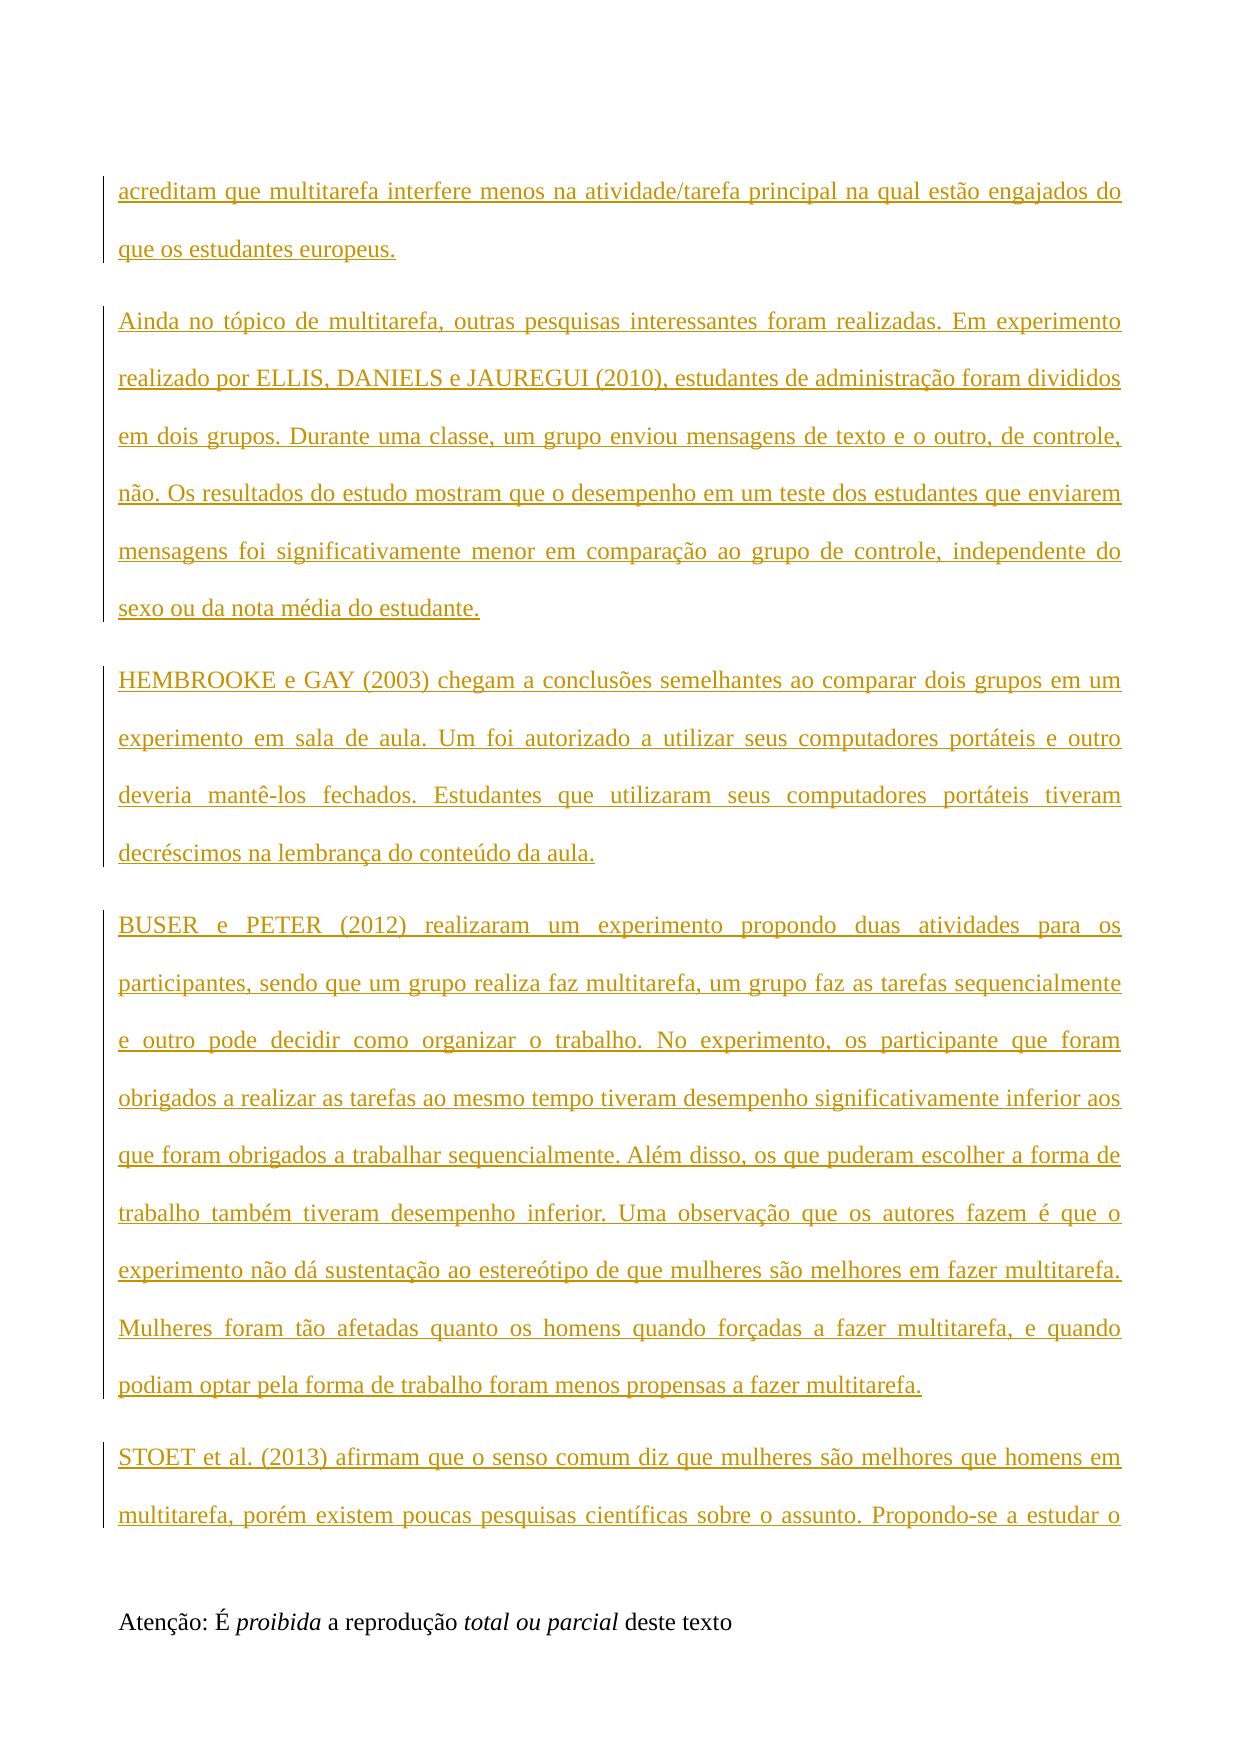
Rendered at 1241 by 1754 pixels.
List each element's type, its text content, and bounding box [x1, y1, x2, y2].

text experimento não dá sustentação ao estereótipo de que mulheres são melhores em fazer multitarefa. [118, 1224, 1122, 1280]
text podiam optar pela forma de trabalho foram menos propensas a fazer multitarefa. [118, 1339, 1122, 1399]
text mensagens foi significativamente menor em comparação ao grupo de controle, independente do [118, 505, 1122, 561]
text Mulheres foram tão afetadas quanto os homens quando forçadas a fazer multitarefa, e quando [118, 1282, 1122, 1338]
text realizado por ELLIS, DANIELS e JAUREGUI (2010), estudantes de administração foram divididos em dois grupos. Durante uma classe, um grupo enviou mensagens de texto e o outro, de controle, [118, 332, 1122, 446]
text experimento em sala de aula. Um foi autorizado a utilizar seus computadores portáteis e outro [118, 692, 1122, 748]
text e outro pode decidir como organizar o trabalho. No experimento, os participante que foram obrigados a realizar as tarefas ao mesmo tempo tiveram desempenho significativamente inferior aos [118, 994, 1122, 1108]
text que foram obrigados a trabalhar sequencialmente. Além disso, os que puderam escolher a forma de trabalho também tiveram desempenho inferior. Uma observação que os autores fazem é que o [118, 1109, 1122, 1223]
text decréscimos na lembrança do conteúdo da aula. [118, 807, 1122, 867]
text participantes, sendo que um grupo realiza faz multitarefa, um grupo faz as tarefas sequencialmente [118, 937, 1122, 993]
text HEMBROOKE e GAY (2003) chegam a conclusões semelhantes ao comparar dois grupos em um [118, 666, 1122, 691]
text não. Os resultados do estudo mostram que o desempenho em um teste dos estudantes que enviarem [118, 447, 1122, 503]
text sexo ou da nota média do estudante. [118, 562, 1122, 622]
text acreditam que multitarefa interfere menos na atividade/tarefa principal na qual estão engajados do [118, 176, 1122, 201]
text Ainda no tópico de multitarefa, outras pesquisas interessantes foram realizadas. Em experimento [118, 306, 1122, 331]
text que os estudantes europeus. [118, 203, 1122, 263]
text BUSER e PETER (2012) realizaram um experimento propondo duas atividades para os [118, 910, 1122, 935]
text STOET et al. (2013) afirmam que o senso comum diz que mulheres são melhores que homens em [118, 1442, 1122, 1467]
text multitarefa, porém existem poucas pesquisas científicas sobre o assunto. Propondo-se a estudar o [118, 1469, 1122, 1528]
text deveria mantê-los fechados. Estudantes que utilizaram seus computadores portáteis tiveram [118, 749, 1122, 806]
